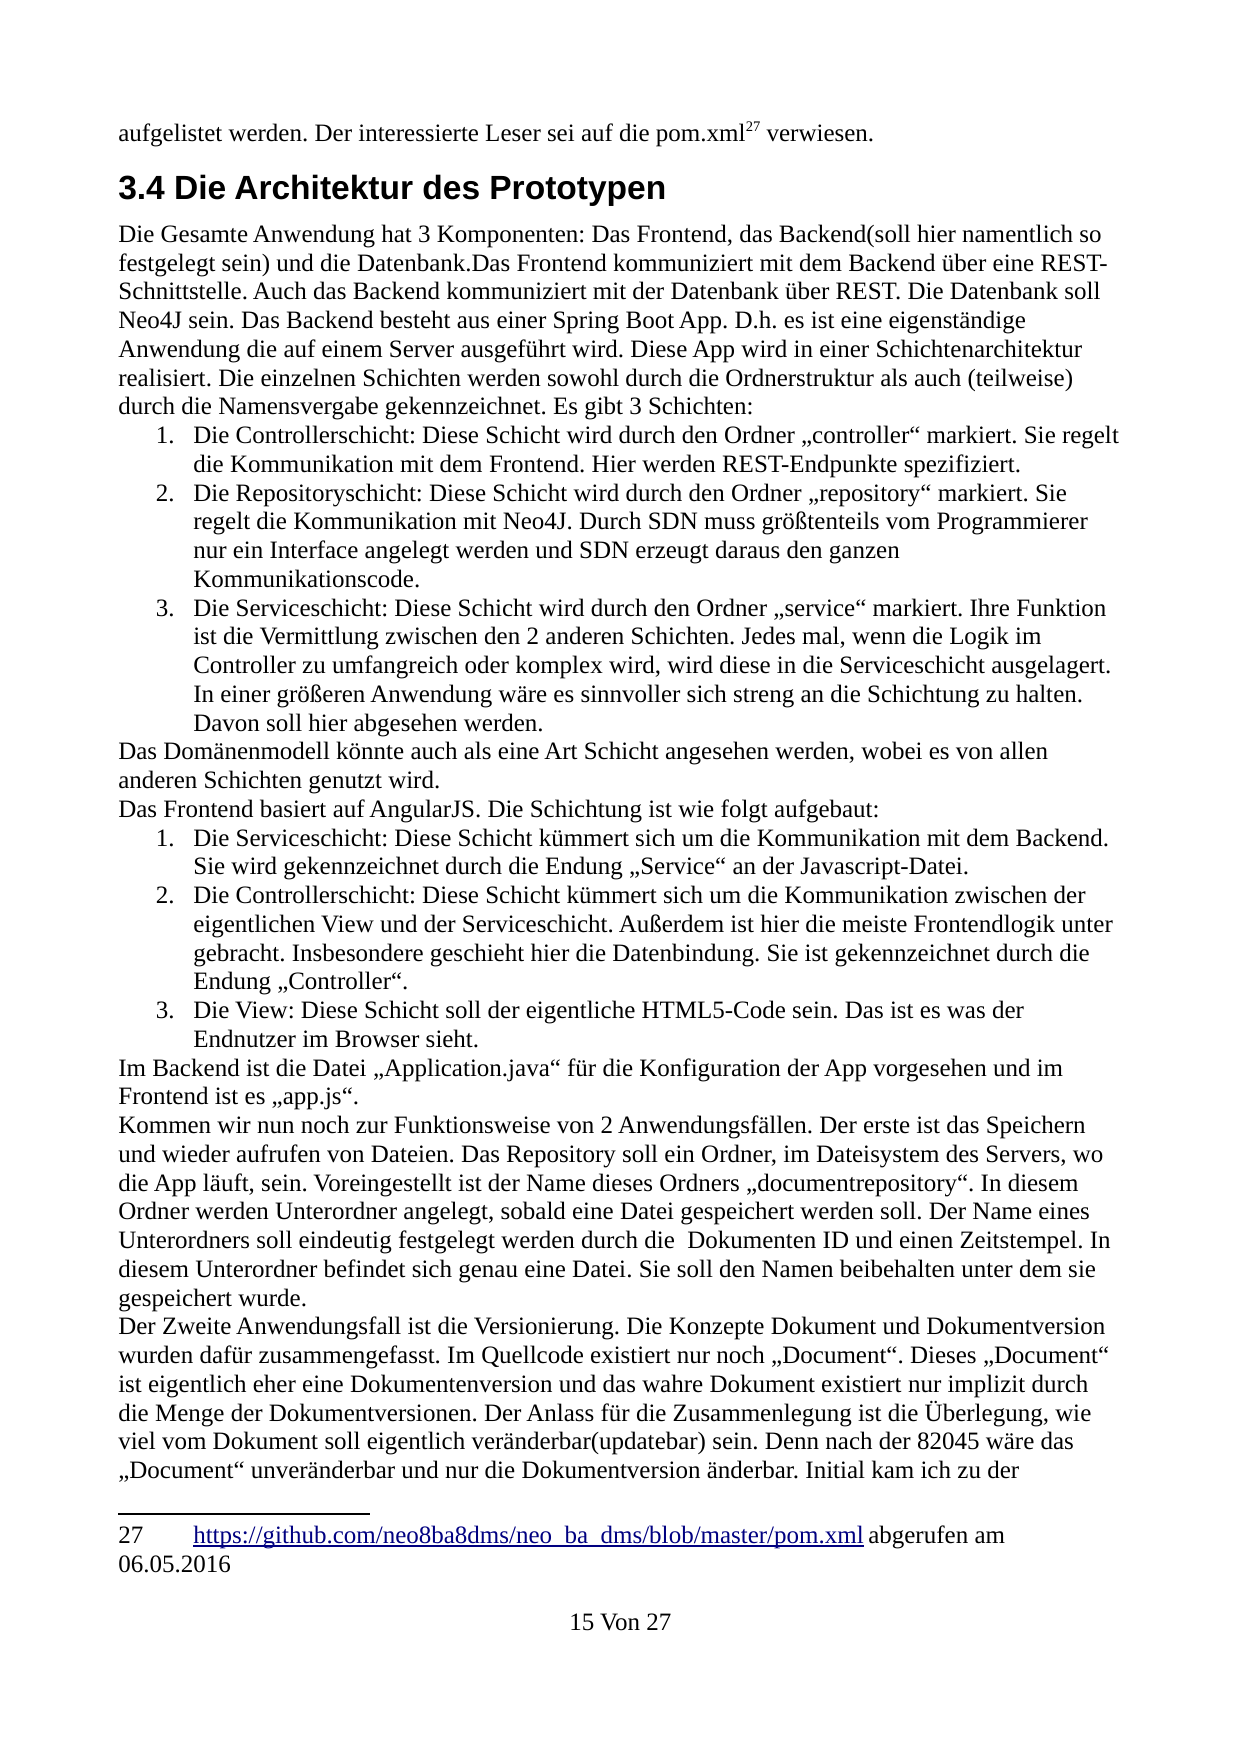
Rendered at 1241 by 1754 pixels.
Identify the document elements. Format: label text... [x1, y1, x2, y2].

list Die Repositoryschicht: Diese Schicht wird durch den Ordner „repository“ markiert. Sie regelt die Kommunikation mit Neo4J. Durch SDN muss größtenteils vom Programmierer nur ein Interface angelegt werden und SDN erzeugt daraus den ganzen Kommunikationscode. [156, 478, 1122, 593]
list Die Controllerschicht: Diese Schicht wird durch den Ordner „controller“ markiert. Sie regelt die Kommunikation mit dem Frontend. Hier werden REST-Endpunkte spezifiziert. [156, 420, 1122, 478]
list Die Serviceschicht: Diese Schicht kümmert sich um die Kommunikation mit dem Backend. Sie wird gekennzeichnet durch die Endung „Service“ an der Javascript-Datei. [156, 823, 1122, 880]
text aufgelistet werden. Der interessierte Leser sei auf die pom.xml verwiesen. [118, 118, 1122, 147]
text Kommen wir nun noch zur Funktionsweise von 2 Anwendungsfällen. Der erste ist das Speichern und wieder aufrufen von Dateien. Das Repository soll ein Ordner, im Dateisystem des Servers, wo die App läuft, sein. Voreingestellt ist der Name dieses Ordners „documentrepository“. In diesem Ordner werden Unterordner angelegt, sobald eine Datei gespeichert werden soll. Der Name eines Unterordners soll eindeutig festgelegt werden durch die Dokumenten ID und einen Zeitstempel. In diesem Unterordner befindet sich genau eine Datei. Sie soll den Namen beibehalten unter dem sie gespeichert wurde. [118, 1110, 1122, 1311]
text Das Domänenmodell könnte auch als eine Art Schicht angesehen werden, wobei es von allen anderen Schichten genutzt wird. [118, 736, 1122, 794]
text Das Frontend basiert auf AngularJS. Die Schichtung ist wie folgt aufgebaut: [118, 794, 1122, 823]
text Der Zweite Anwendungsfall ist die Versionierung. Die Konzepte Dokument und Dokumentversion wurden dafür zusammengefasst. Im Quellcode existiert nur noch „Document“. Dieses „Document“ ist eigentlich eher eine Dokumentenversion und das wahre Dokument existiert nur implizit durch die Menge der Dokumentversionen. Der Anlass für die Zusammenlegung ist die Überlegung, wie viel vom Dokument soll eigentlich veränderbar(updatebar) sein. Denn nach der 82045 wäre das „Document“ unveränderbar und nur die Dokumentversion änderbar. Initial kam ich zu der [118, 1311, 1122, 1484]
text Im Backend ist die Datei „Application.java“ für die Konfiguration der App vorgesehen und im Frontend ist es „app.js“. [118, 1053, 1122, 1110]
list Die View: Diese Schicht soll der eigentliche HTML5-Code sein. Das ist es was der Endnutzer im Browser sieht. [156, 995, 1122, 1053]
list Die Serviceschicht: Diese Schicht wird durch den Ordner „service“ markiert. Ihre Funktion ist die Vermittlung zwischen den 2 anderen Schichten. Jedes mal, wenn die Logik im Controller zu umfangreich oder komplex wird, wird diese in die Serviceschicht ausgelagert. In einer größeren Anwendung wäre es sinnvoller sich streng an die Schichtung zu halten. Davon soll hier abgesehen werden. [156, 593, 1122, 736]
text https://github.com/neo8ba8dms/neo_ba_dms/blob/master/pom.xml abgerufen am 06.05.2016 [118, 1520, 1122, 1578]
text Die Gesamte Anwendung hat 3 Komponenten: Das Frontend, das Backend(soll hier namentlich so festgelegt sein) und die Datenbank.Das Frontend kommuniziert mit dem Backend über eine REST-Schnittstelle. Auch das Backend kommuniziert mit der Datenbank über REST. Die Datenbank soll Neo4J sein. Das Backend besteht aus einer Spring Boot App. D.h. es ist eine eigenständige Anwendung die auf einem Server ausgeführt wird. Diese App wird in einer Schichtenarchitektur realisiert. Die einzelnen Schichten werden sowohl durch die Ordnerstruktur als auch (teilweise) durch die Namensvergabe gekennzeichnet. Es gibt 3 Schichten: [118, 219, 1122, 420]
subtitle 3.4 Die Architektur des Prototypen [118, 168, 1122, 206]
list Die Controllerschicht: Diese Schicht kümmert sich um die Kommunikation zwischen der eigentlichen View und der Serviceschicht. Außerdem ist hier die meiste Frontendlogik unter gebracht. Insbesondere geschieht hier die Datenbindung. Sie ist gekennzeichnet durch die Endung „Controller“. [156, 880, 1122, 995]
